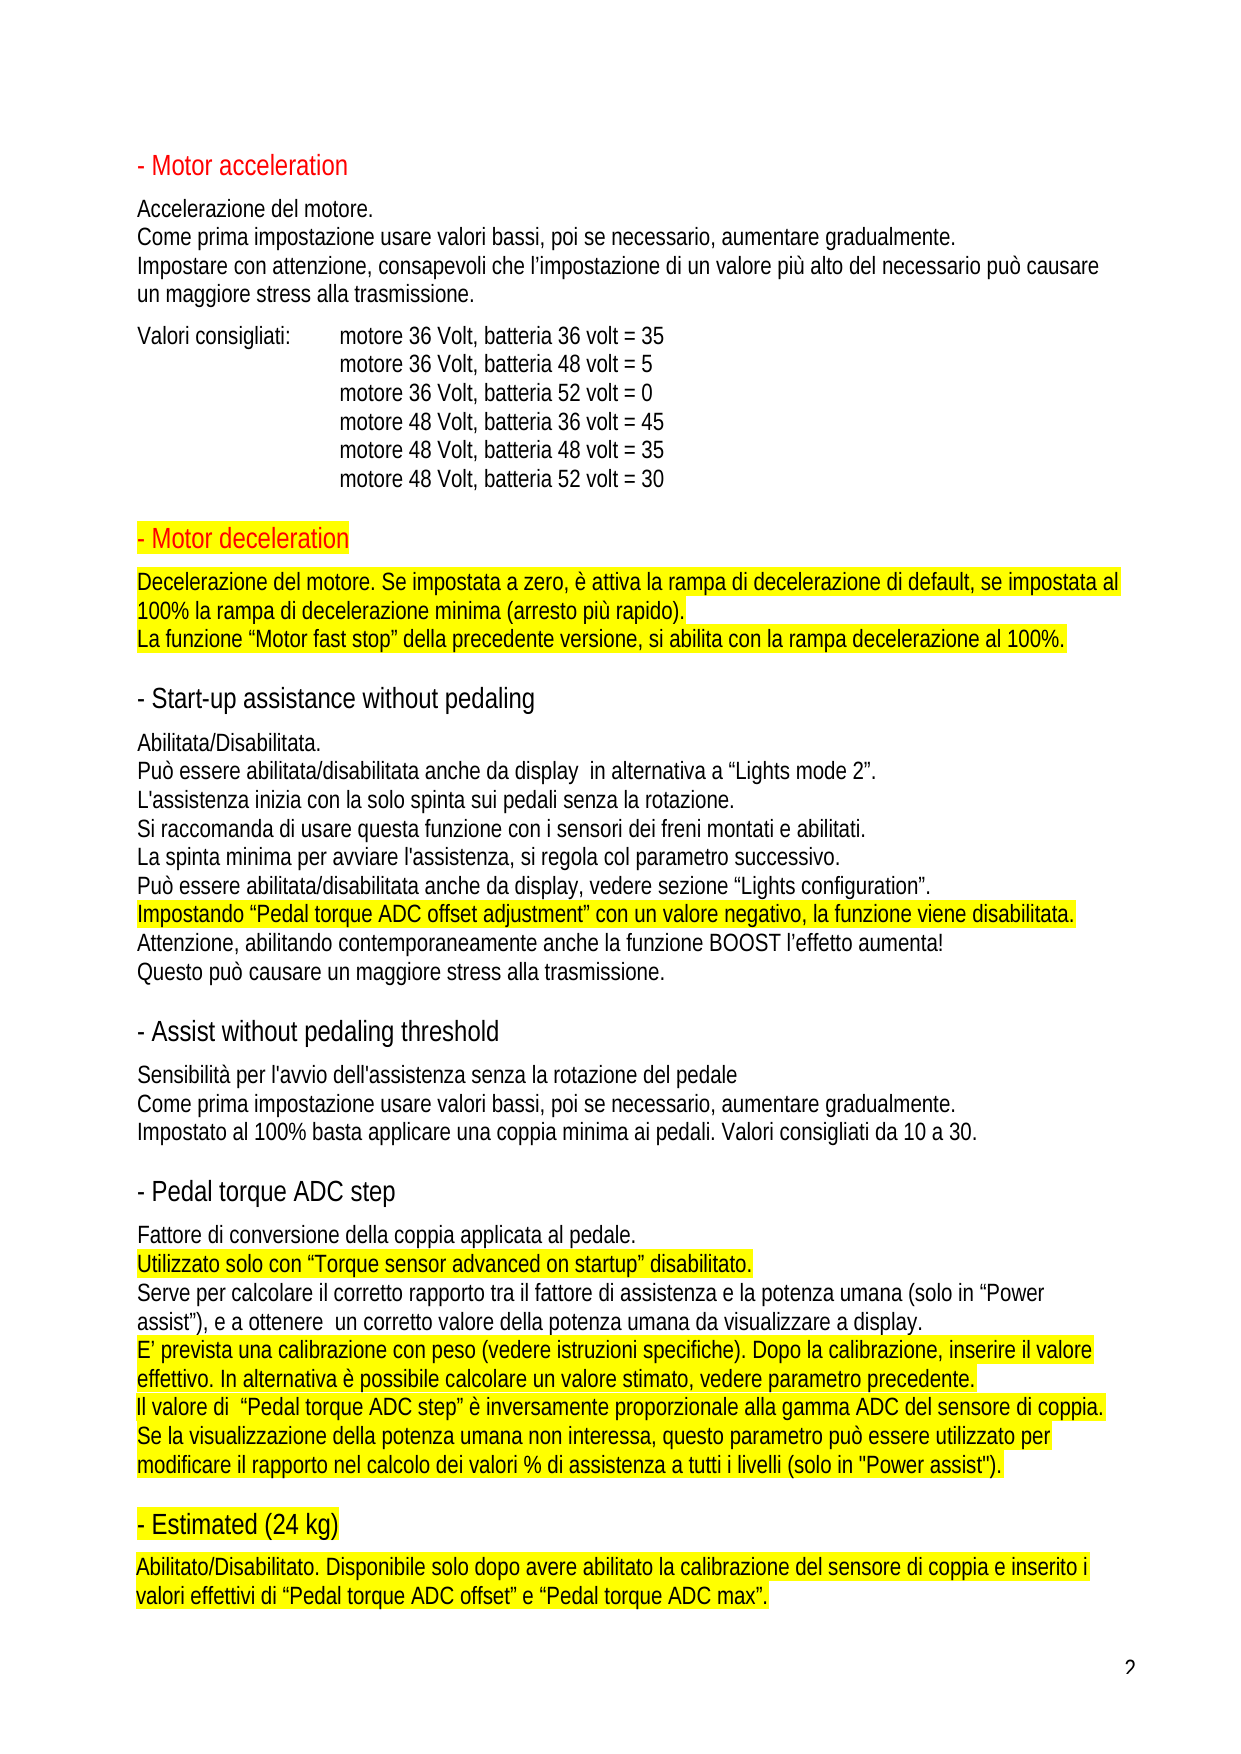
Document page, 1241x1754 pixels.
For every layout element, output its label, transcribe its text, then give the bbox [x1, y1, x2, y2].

text La funzione “Motor fast stop” della precedente versione, si abilita con la rampa decelerazione al 100%. [137, 624, 1122, 653]
text Abilitata/Disabilitata. [137, 728, 1122, 756]
text Attenzione, abilitando contemporaneamente anche la funzione BOOST l’effetto aumenta! [137, 928, 1122, 957]
text Si raccomanda di usare questa funzione con i sensori dei freni montati e abilitati. [137, 813, 1122, 842]
text La spinta minima per avviare l'assistenza, si regola col parametro successivo. [137, 842, 1122, 871]
text Abilitato/Disabilitato. Disponibile solo dopo avere abilitato la calibrazione del sensore di coppia e inserito i valori effettivi di “Pedal torque ADC offset” e “Pedal torque ADC max”. [136, 1552, 1122, 1609]
text Come prima impostazione usare valori bassi, poi se necessario, aumentare gradualmente. [137, 1089, 1122, 1117]
text - Motor acceleration [137, 148, 1122, 181]
text Come prima impostazione usare valori bassi, poi se necessario, aumentare gradualmente. [137, 222, 1122, 251]
text E’ prevista una calibrazione con peso (vedere istruzioni specifiche). Dopo la calibrazione, inserire il valore effettivo. In alternativa è possibile calcolare un valore stimato, vedere parametro precedente. [137, 1335, 1122, 1392]
text Impostato al 100% basta applicare una coppia minima ai pedali. Valori consigliati da 10 a 30. [137, 1117, 1122, 1146]
text Sensibilità per l'avvio dell'assistenza senza la rotazione del pedale [137, 1060, 1122, 1089]
text motore 48 Volt, batteria 48 volt = 35 [137, 435, 1122, 464]
text Utilizzato solo con “Torque sensor advanced on startup” disabilitato. [137, 1249, 1122, 1278]
text - Start-up assistance without pedaling [137, 682, 1122, 715]
text - Motor deceleration [137, 521, 1122, 554]
text Se la visualizzazione della potenza umana non interessa, questo parametro può essere utilizzato per modificare il rapporto nel calcolo dei valori % di assistenza a tutti i livelli (solo in "Power assist"). [137, 1421, 1122, 1478]
text Fattore di conversione della coppia applicata al pedale. [137, 1221, 1122, 1249]
text Decelerazione del motore. Se impostata a zero, è attiva la rampa di decelerazione di default, se impostata al 100% la rampa di decelerazione minima (arresto più rapido). [137, 567, 1122, 624]
text motore 36 Volt, batteria 52 volt = 0 [137, 378, 1122, 407]
text Serve per calcolare il corretto rapporto tra il fattore di assistenza e la potenza umana (solo in “Power assist”), e a ottenere un corretto valore della potenza umana da visualizzare a display. [137, 1278, 1122, 1335]
text motore 48 Volt, batteria 36 volt = 45 [137, 407, 1122, 435]
text Il valore di “Pedal torque ADC step” è inversamente proporzionale alla gamma ADC del sensore di coppia. [136, 1392, 1122, 1421]
text - Estimated (24 kg) [137, 1507, 1122, 1540]
text motore 36 Volt, batteria 48 volt = 5 [137, 349, 1122, 378]
text Impostando “Pedal torque ADC offset adjustment” con un valore negativo, la funzione viene disabilitata. [137, 899, 1122, 928]
text Può essere abilitata/disabilitata anche da display in alternativa a “Lights mode 2”. [137, 756, 1122, 785]
text Impostare con attenzione, consapevoli che l’impostazione di un valore più alto del necessario può causare un maggiore stress alla trasmissione. [137, 251, 1122, 308]
text Può essere abilitata/disabilitata anche da display, vedere sezione “Lights configuration”. [137, 871, 1122, 899]
text Questo può causare un maggiore stress alla trasmissione. [137, 957, 1122, 985]
text - Pedal torque ADC step [137, 1174, 1122, 1208]
text Valori consigliati: motore 36 Volt, batteria 36 volt = 35 [137, 321, 1122, 349]
text Accelerazione del motore. [137, 193, 1122, 222]
text - Assist without pedaling threshold [137, 1014, 1122, 1047]
text L'assistenza inizia con la solo spinta sui pedali senza la rotazione. [137, 785, 1122, 813]
text motore 48 Volt, batteria 52 volt = 30 [137, 464, 1122, 492]
